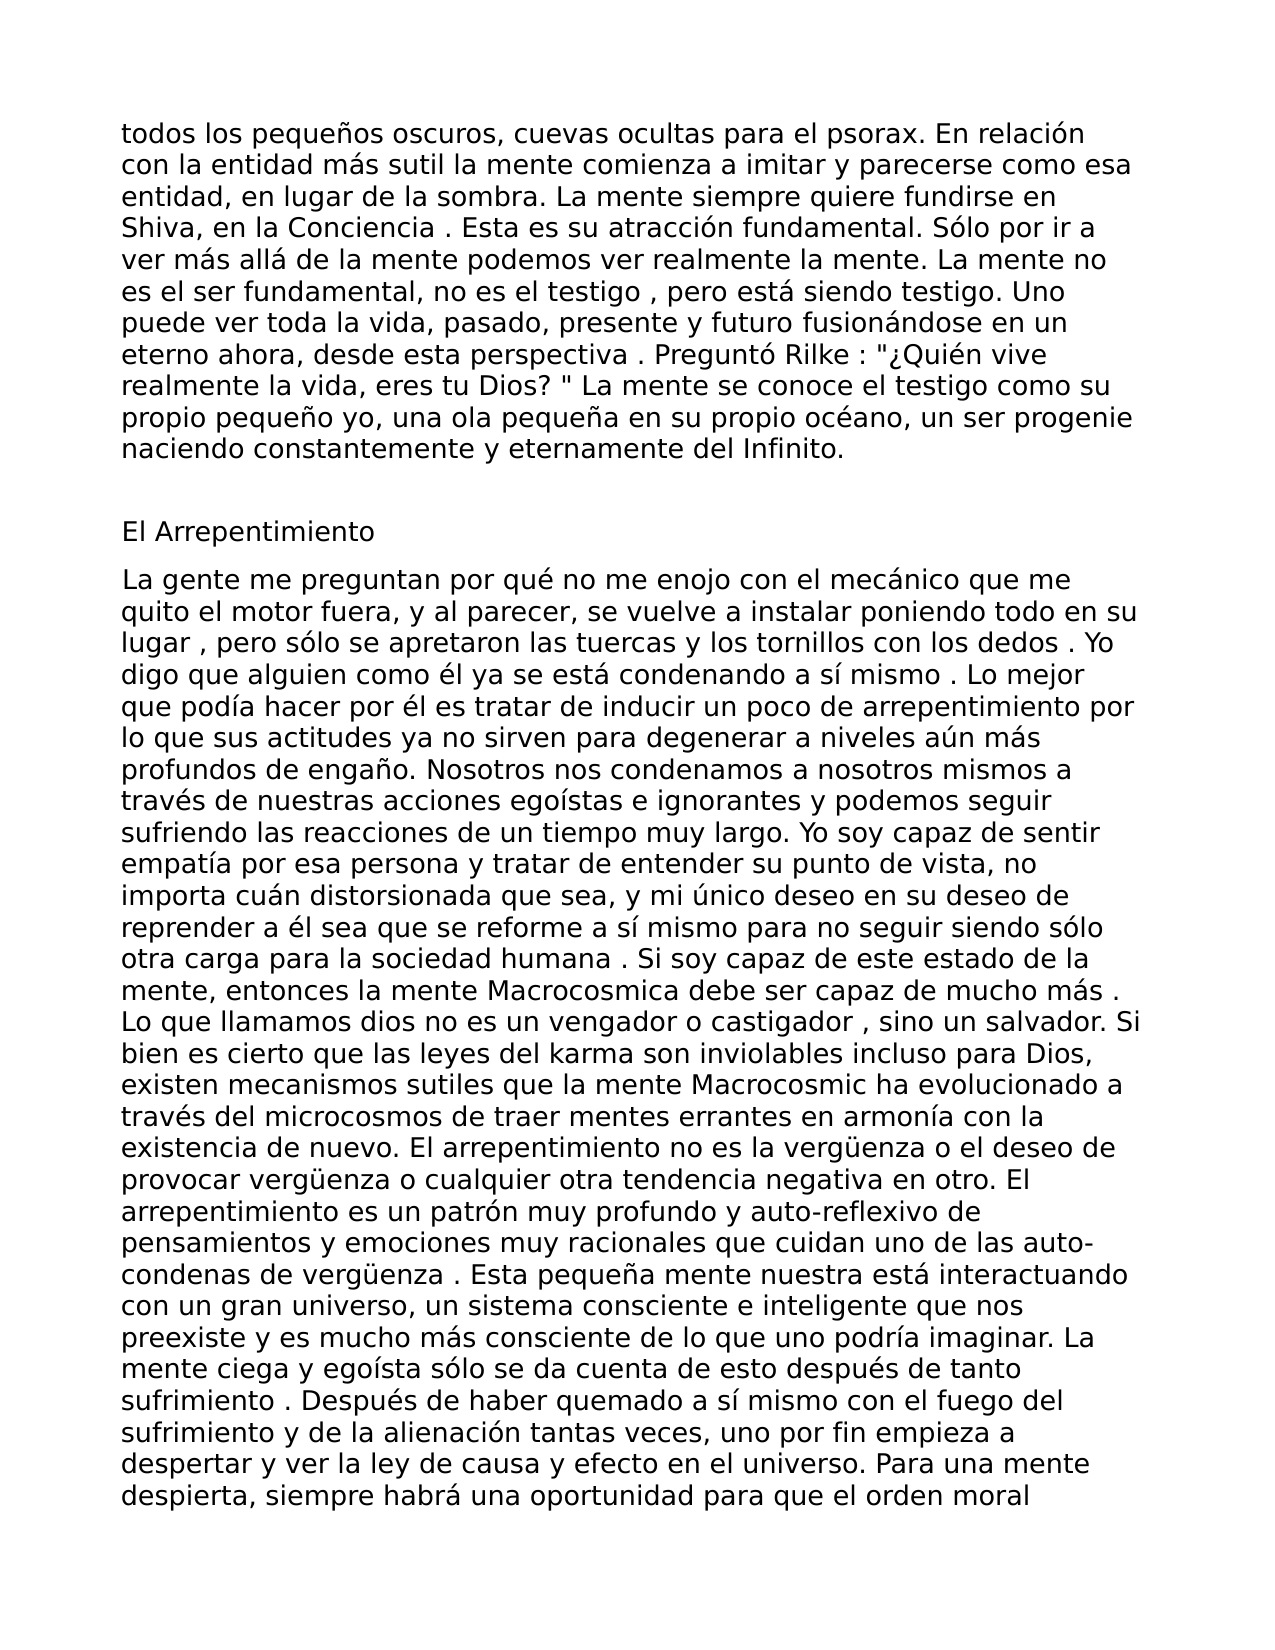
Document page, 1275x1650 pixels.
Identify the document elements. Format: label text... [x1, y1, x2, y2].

text La gente me preguntan por qué no me enojo con el mecánico que me quito el motor fuera, y al parecer, se vuelve a instalar poniendo todo en su lugar , pero sólo se apretaron las tuercas y los tornillos con los dedos . Yo digo que alguien como él ya se está condenando a sí mismo . Lo mejor que podía hacer por él es tratar de inducir un poco de arrepentimiento por lo que sus actitudes ya no sirven para degenerar a niveles aún más profundos de engaño. Nosotros nos condenamos a nosotros mismos a través de nuestras acciones egoístas e ignorantes y podemos seguir sufriendo las reacciones de un tiempo muy largo. Yo soy capaz de sentir empatía por esa persona y tratar de entender su punto de vista, no importa cuán distorsionada que sea, y mi único deseo en su deseo de reprender a él sea que se reforme a sí mismo para no seguir siendo sólo otra carga para la sociedad humana . Si soy capaz de este estado de la mente, entonces la mente Macrocosmica debe ser capaz de mucho más . Lo que llamamos dios no es un vengador o castigador , sino un salvador. Si bien es cierto que las leyes del karma son inviolables incluso para Dios, existen mecanismos sutiles que la mente Macrocosmic ha evolucionado a través del microcosmos de traer mentes errantes en armonía con la existencia de nuevo. El arrepentimiento no es la vergüenza o el deseo de provocar vergüenza o cualquier otra tendencia negativa en otro. El arrepentimiento es un patrón muy profundo y auto-reflexivo de pensamientos y emociones muy racionales que cuidan uno de las auto-condenas de vergüenza . Esta pequeña mente nuestra está interactuando con un gran universo, un sistema consciente e inteligente que nos preexiste y es mucho más consciente de lo que uno podría imaginar. La mente ciega y egoísta sólo se da cuenta de esto después de tanto sufrimiento . Después de haber quemado a sí mismo con el fuego del sufrimiento y de la alienación tantas veces, uno por fin empieza a despertar y ver la ley de causa y efecto en el universo. Para una mente despierta, siempre habrá una oportunidad para que el orden moral [121, 565, 1143, 1512]
text todos los pequeños oscuros, cuevas ocultas para el psorax. En relación con la entidad más sutil la mente comienza a imitar y parecerse como esa entidad, en lugar de la sombra. La mente siempre quiere fundirse en Shiva, en la Conciencia . Esta es su atracción fundamental. Sólo por ir a ver más allá de la mente podemos ver realmente la mente. La mente no es el ser fundamental, no es el testigo , pero está siendo testigo. Uno puede ver toda la vida, pasado, presente y futuro fusionándose en un eterno ahora, desde esta perspectiva . Preguntó Rilke : "¿Quién vive realmente la vida, eres tu Dios? " La mente se conoce el testigo como su propio pequeño yo, una ola pequeña en su propio océano, un ser progenie naciendo constantemente y eternamente del Infinito. [121, 118, 1139, 465]
text El Arrepentimiento [121, 517, 1156, 548]
